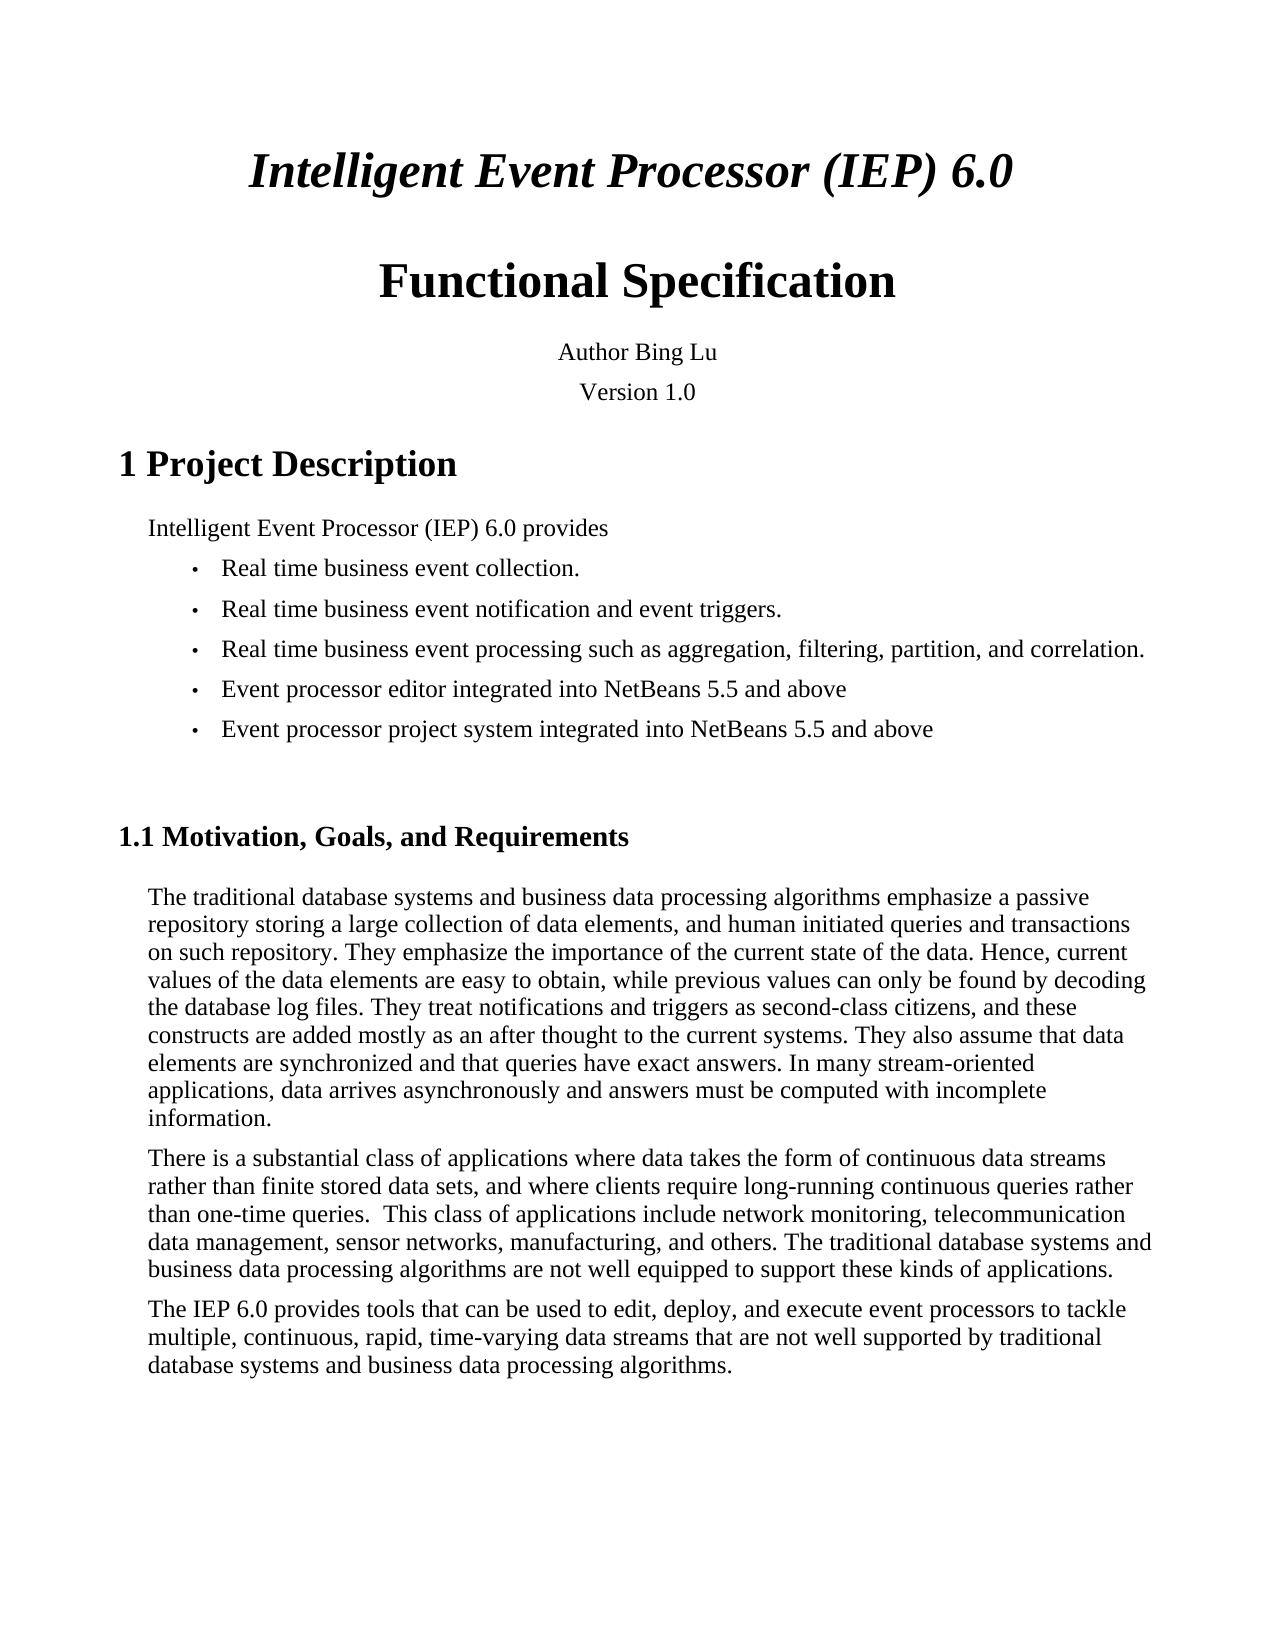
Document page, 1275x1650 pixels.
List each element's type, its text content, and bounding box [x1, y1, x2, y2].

list Real time business event processing such as aggregation, filtering, partition, and correlation. [192, 635, 1157, 663]
text Intelligent Event Processor (IEP) 6.0 provides [148, 514, 1157, 542]
list Event processor project system integrated into NetBeans 5.5 and above [192, 715, 1157, 743]
list Real time business event notification and event triggers. [192, 595, 1157, 622]
subtitle 1 Project Description [118, 443, 1157, 485]
list Event processor editor integrated into NetBeans 5.5 and above [192, 675, 1157, 703]
subtitle 1.1 Motivation, Goals, and Requirements [118, 821, 1157, 853]
list There is a substantial class of applications where data takes the form of continuous data streams rather than finite stored data sets, and where clients require long-running continuous queries rather than one-time queries. This class of applications include network monitoring, telecommunication data management, sensor networks, manufacturing, and others. The traditional database systems and business data processing algorithms are not well equipped to support these kinds of applications. [148, 1144, 1157, 1283]
list Real time business event collection. [192, 554, 1157, 582]
text Version 1.0 [118, 378, 1157, 406]
subtitle Intelligent Event Processor (IEP) 6.0 [118, 143, 1157, 198]
subtitle Functional Specification [118, 253, 1157, 308]
list The traditional database systems and business data processing algorithms emphasize a passive repository storing a large collection of data elements, and human initiated queries and transactions on such repository. They emphasize the importance of the current state of the data. Hence, current values of the data elements are easy to obtain, while previous values can only be found by decoding the database log files. They treat notifications and triggers as second-class citizens, and these constructs are added mostly as an after thought to the current systems. They also assume that data elements are synchronized and that queries have exact answers. In many stream-oriented applications, data arrives asynchronously and answers must be computed with incomplete information. [148, 883, 1157, 1132]
text Author Bing Lu [118, 338, 1157, 366]
text The IEP 6.0 provides tools that can be used to edit, deploy, and execute event processors to tackle multiple, continuous, rapid, time-varying data streams that are not well supported by traditional database systems and business data processing algorithms. [148, 1296, 1157, 1379]
